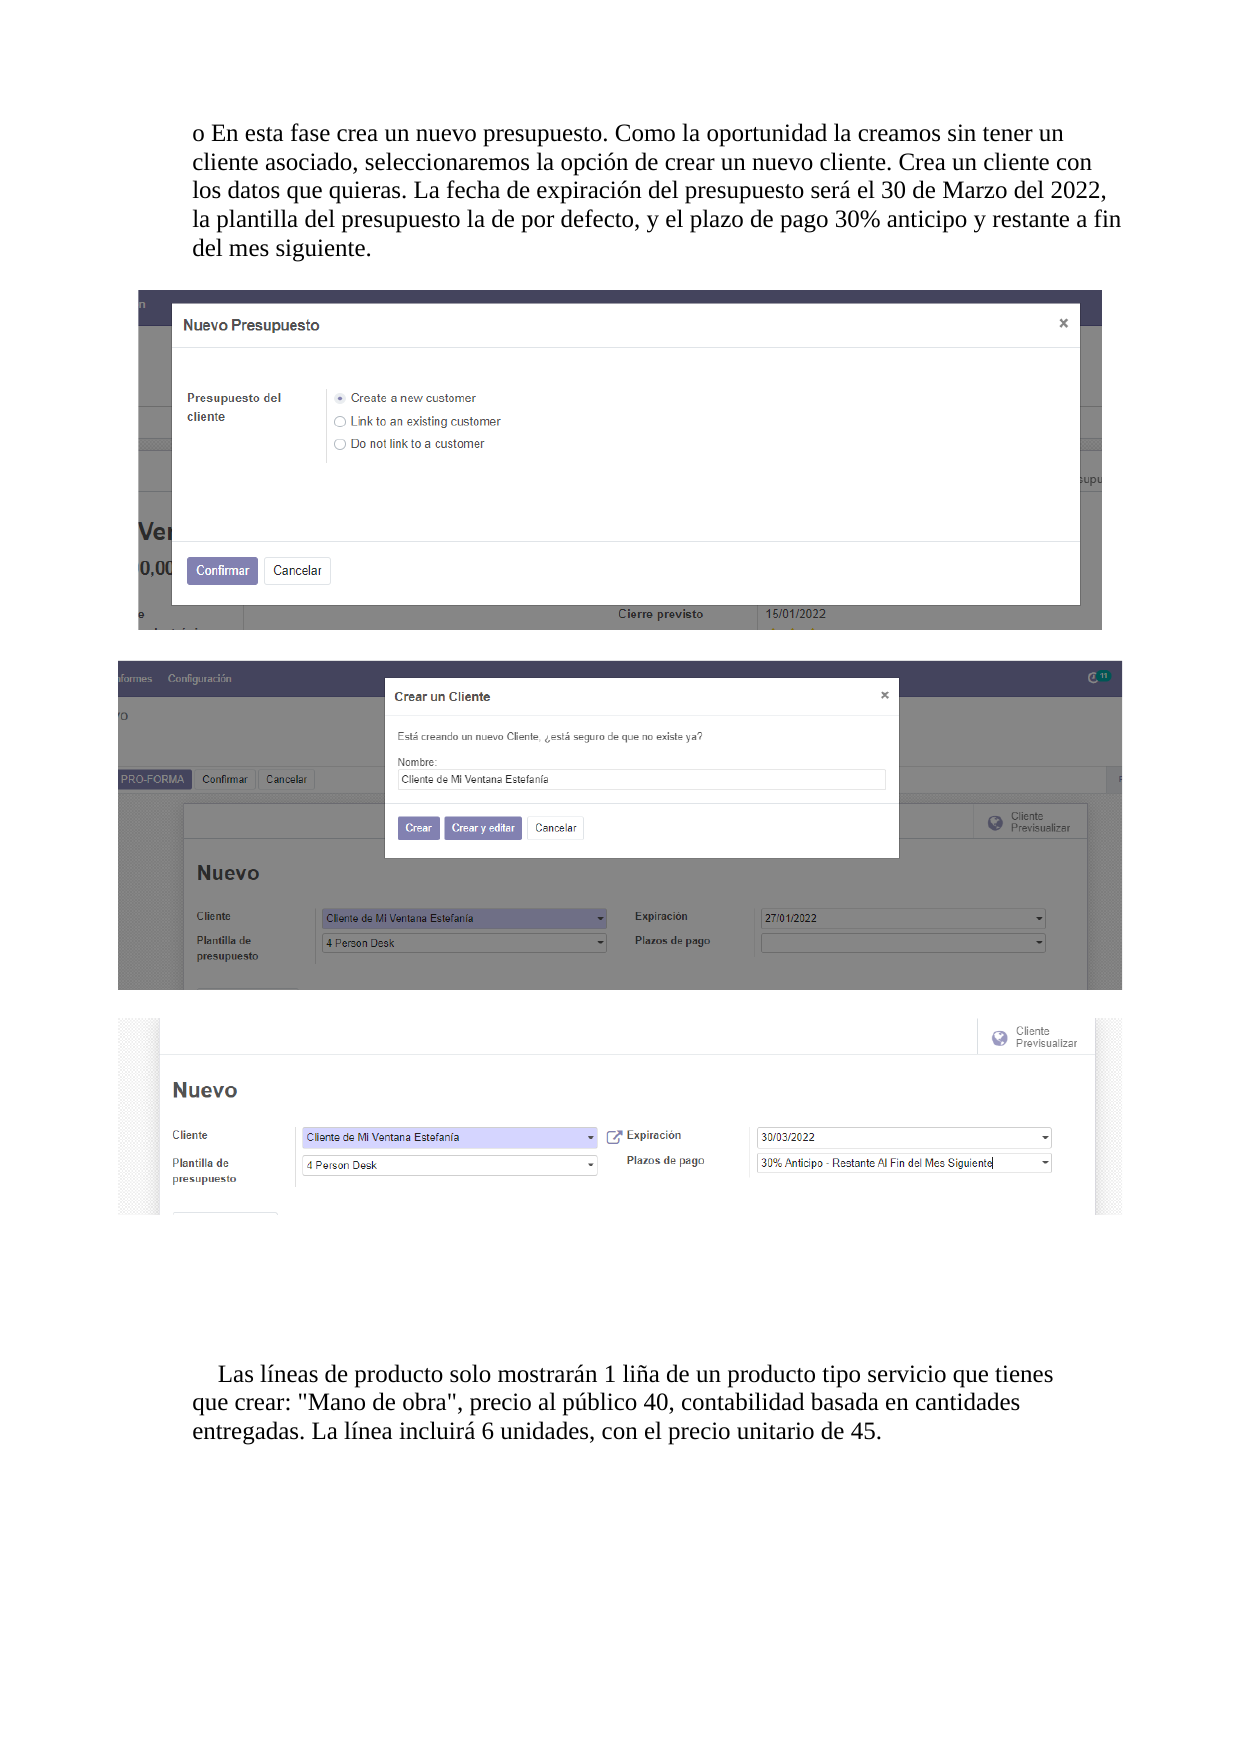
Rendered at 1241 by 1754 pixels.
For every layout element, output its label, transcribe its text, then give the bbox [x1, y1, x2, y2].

picture [118, 658, 1123, 990]
text o En esta fase crea un nuevo presupuesto. Como la oportunidad la creamos sin tener un cliente asociado, seleccionaremos la opción de crear un nuevo cliente. Crea un cliente con los datos que quieras. La fecha de expiración del presupuesto será el 30 de Marzo del 2022, la plantilla del presupuesto la de por defecto, y el plazo de pago 30% anticipo y restante a fin del mes siguiente. [118, 118, 1122, 262]
text  Las líneas de producto solo mostrarán 1 liña de un producto tipo servicio que tienes que crear: "Mano de obra", precio al público 40, contabilidad basada en cantidades entregadas. La línea incluirá 6 unidades, con el precio unitario de 45. [118, 1359, 1122, 1445]
picture [138, 290, 1102, 630]
picture [118, 1018, 1123, 1215]
